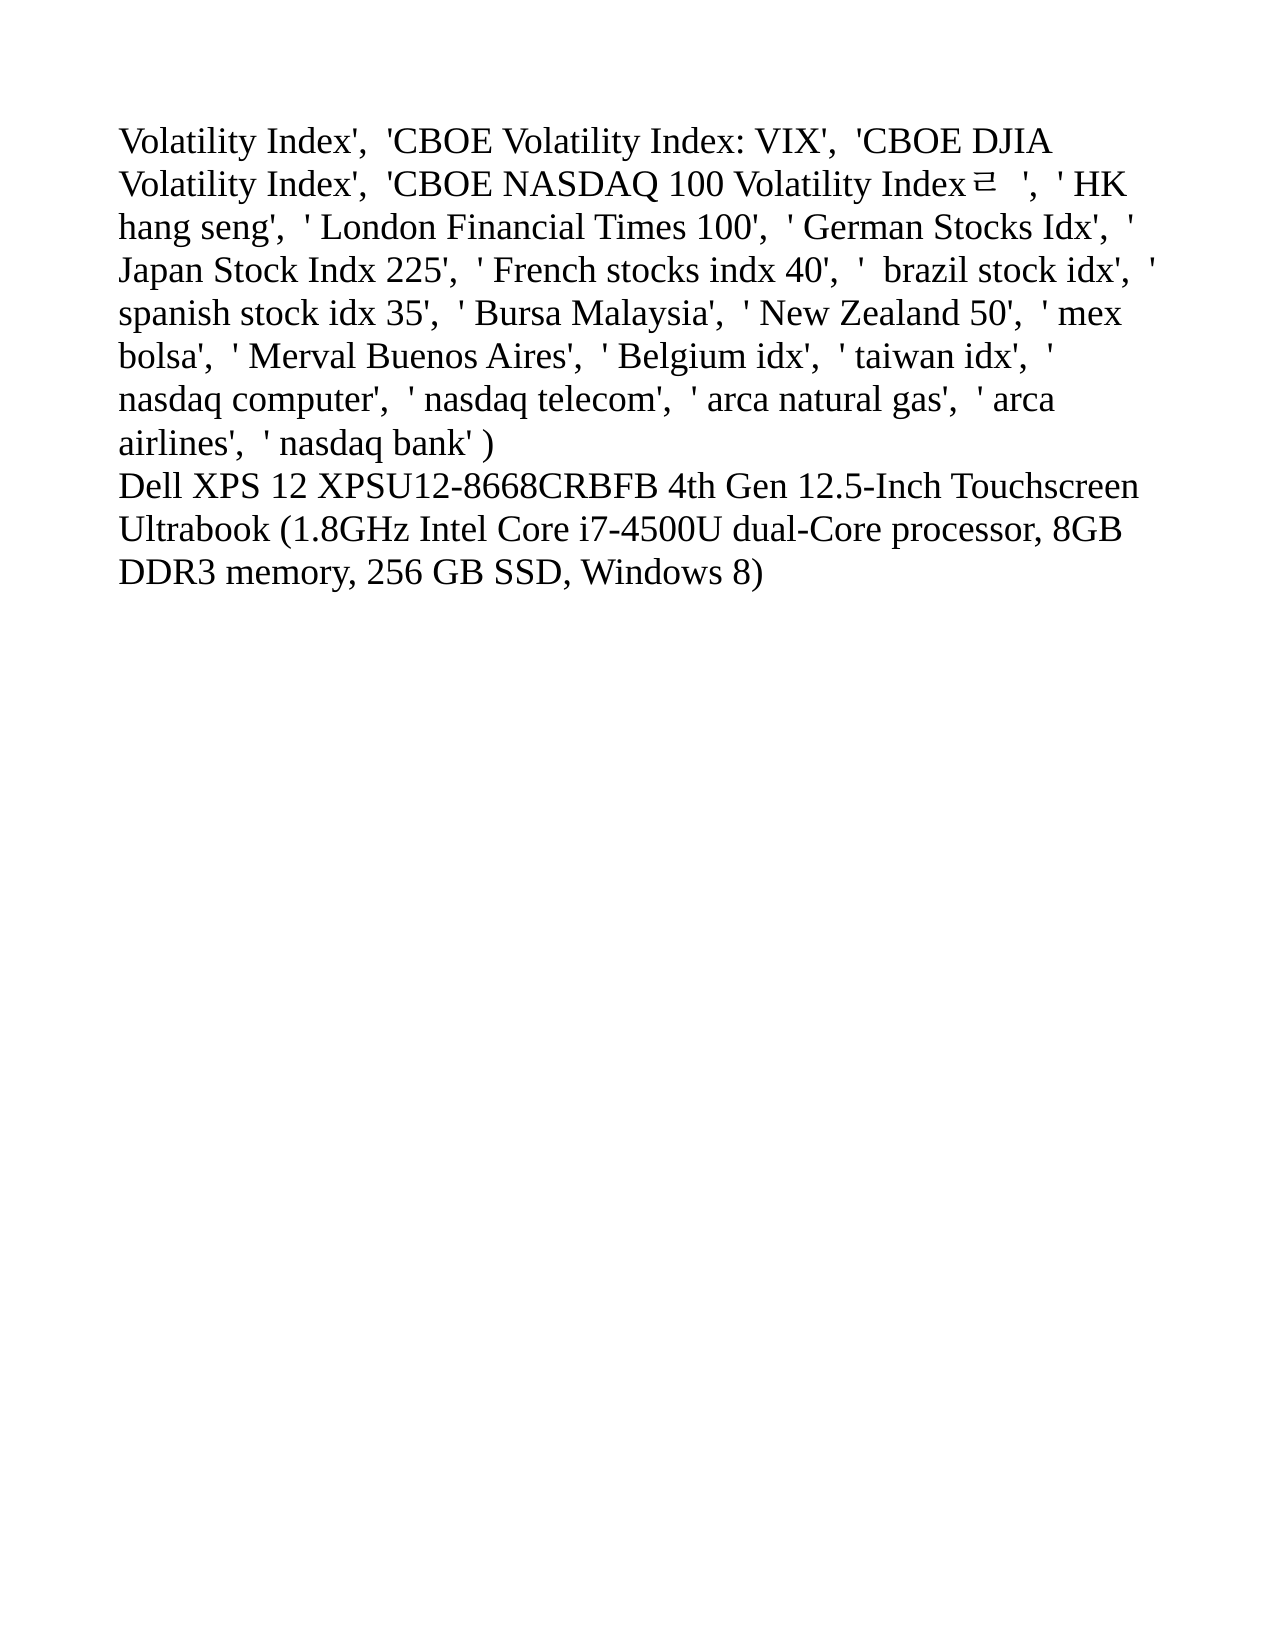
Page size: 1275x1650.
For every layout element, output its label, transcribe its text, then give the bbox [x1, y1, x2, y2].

text Volatility Index', 'CBOE Volatility Index: VIX', 'CBOE DJIA Volatility Index', 'CBOE NASDAQ 100 Volatility Indexﾩ ', ' HK hang seng', ' London Financial Times 100', ' German Stocks Idx', ' Japan Stock Indx 225', ' French stocks indx 40', ' brazil stock idx', ' spanish stock idx 35', ' Bursa Malaysia', ' New Zealand 50', ' mex bolsa', ' Merval Buenos Aires', ' Belgium idx', ' taiwan idx', ' nasdaq computer', ' nasdaq telecom', ' arca natural gas', ' arca airlines', ' nasdaq bank' ) [118, 118, 1157, 463]
text Dell XPS 12 XPSU12-8668CRBFB 4th Gen 12.5-Inch Touchscreen Ultrabook (1.8GHz Intel Core i7-4500U dual-Core processor, 8GB DDR3 memory, 256 GB SSD, Windows 8) [118, 463, 1157, 592]
